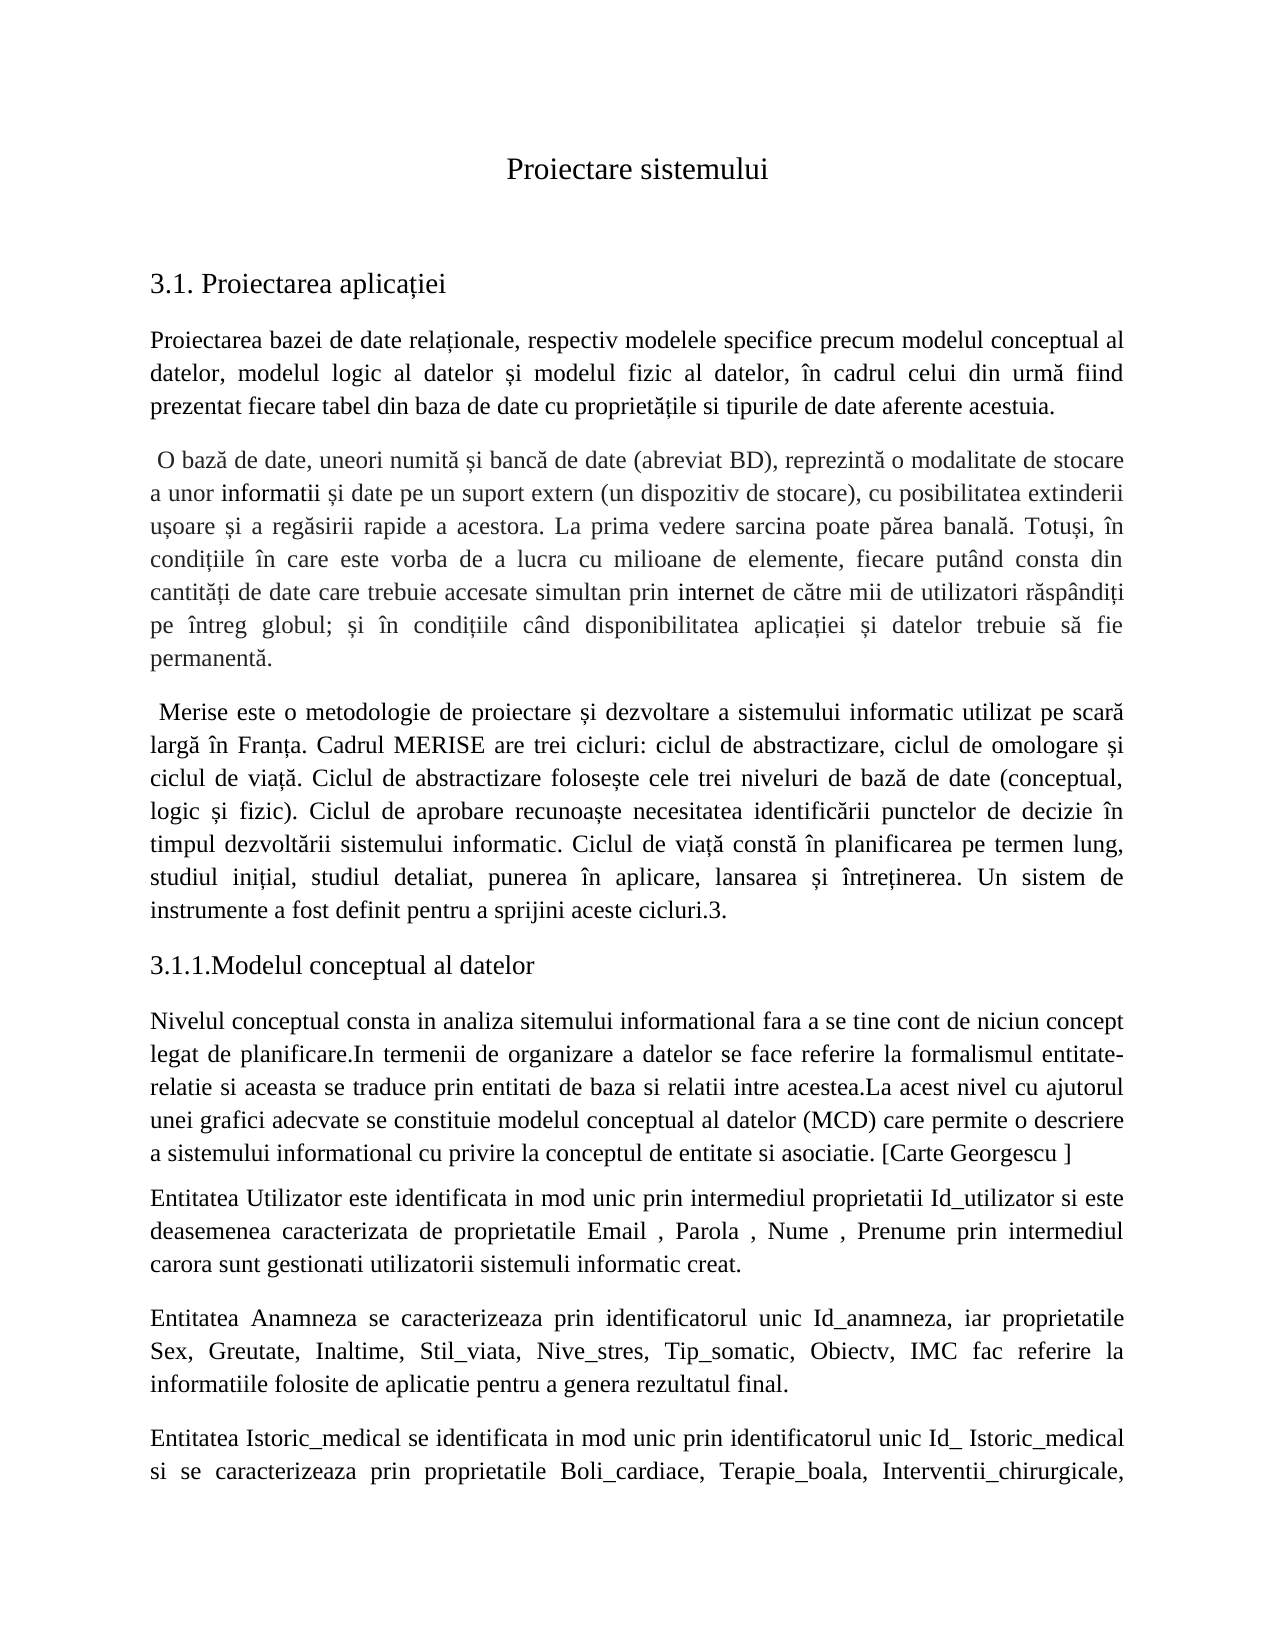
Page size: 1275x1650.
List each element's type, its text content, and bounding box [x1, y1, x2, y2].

text Entitatea Utilizator este identificata in mod unic prin intermediul proprietatii Id_utilizator si este deasemenea caracterizata de proprietatile Email , Parola , Nume , Prenume prin intermediul carora sunt gestionati utilizatorii sistemuli informatic creat. [150, 1183, 1125, 1278]
text 3.1.1.Modelul conceptual al datelor [150, 949, 1125, 980]
text Entitatea Anamneza se caracterizeaza prin identificatorul unic Id_anamneza, iar proprietatile Sex, Greutate, Inaltime, Stil_viata, Nive_stres, Tip_somatic, Obiectv, IMC fac referire la informatiile folosite de aplicatie pentru a genera rezultatul final. [150, 1303, 1125, 1398]
text Proiectare sistemului [150, 150, 1125, 186]
text Entitatea Istoric_medical se identificata in mod unic prin identificatorul unic Id_ Istoric_medical si se caracterizeaza prin proprietatile Boli_cardiace, Terapie_boala, Interventii_chirurgicale, [150, 1423, 1125, 1485]
text O bază de date, uneori numită și bancă de date (abreviat BD), reprezintă o modalitate de stocare a unor informatii și date pe un suport extern (un dispozitiv de stocare), cu posibilitatea extinderii ușoare și a regăsirii rapide a acestora. La prima vedere sarcina poate părea banală. Totuși, în condițiile în care este vorba de a lucra cu milioane de elemente, fiecare putând consta din cantități de date care trebuie accesate simultan prin internet de către mii de utilizatori răspândiți pe întreg globul; și în condițiile când disponibilitatea aplicației și datelor trebuie să fie permanentă. [150, 445, 1125, 672]
text Merise este o metodologie de proiectare și dezvoltare a sistemului informatic utilizat pe scară largă în Franța. Cadrul MERISE are trei cicluri: ciclul de abstractizare, ciclul de omologare și ciclul de viață. Ciclul de abstractizare folosește cele trei niveluri de bază de date (conceptual, logic și fizic). Ciclul de aprobare recunoaște necesitatea identificării punctelor de decizie în timpul dezvoltării sistemului informatic. Ciclul de viață constă în planificarea pe termen lung, studiul inițial, studiul detaliat, punerea în aplicare, lansarea și întreținerea. Un sistem de instrumente a fost definit pentru a sprijini aceste cicluri.3. [150, 697, 1125, 924]
text Nivelul conceptual consta in analiza sitemului informational fara a se tine cont de niciun concept legat de planificare.In termenii de organizare a datelor se face referire la formalismul entitate-relatie si aceasta se traduce prin entitati de baza si relatii intre acestea.La acest nivel cu ajutorul unei grafici adecvate se constituie modelul conceptual al datelor (MCD) care permite o descriere a sistemului informational cu privire la conceptul de entitate si asociatie. [Carte Georgescu ] [150, 1006, 1125, 1167]
text 3.1. Proiectarea aplicației [150, 266, 1125, 299]
text Proiectarea bazei de date relaționale, respectiv modelele specifice precum modelul conceptual al datelor, modelul logic al datelor și modelul fizic al datelor, în cadrul celui din urmă fiind prezentat fiecare tabel din baza de date cu proprietățile si tipurile de date aferente acestuia. [150, 325, 1125, 420]
